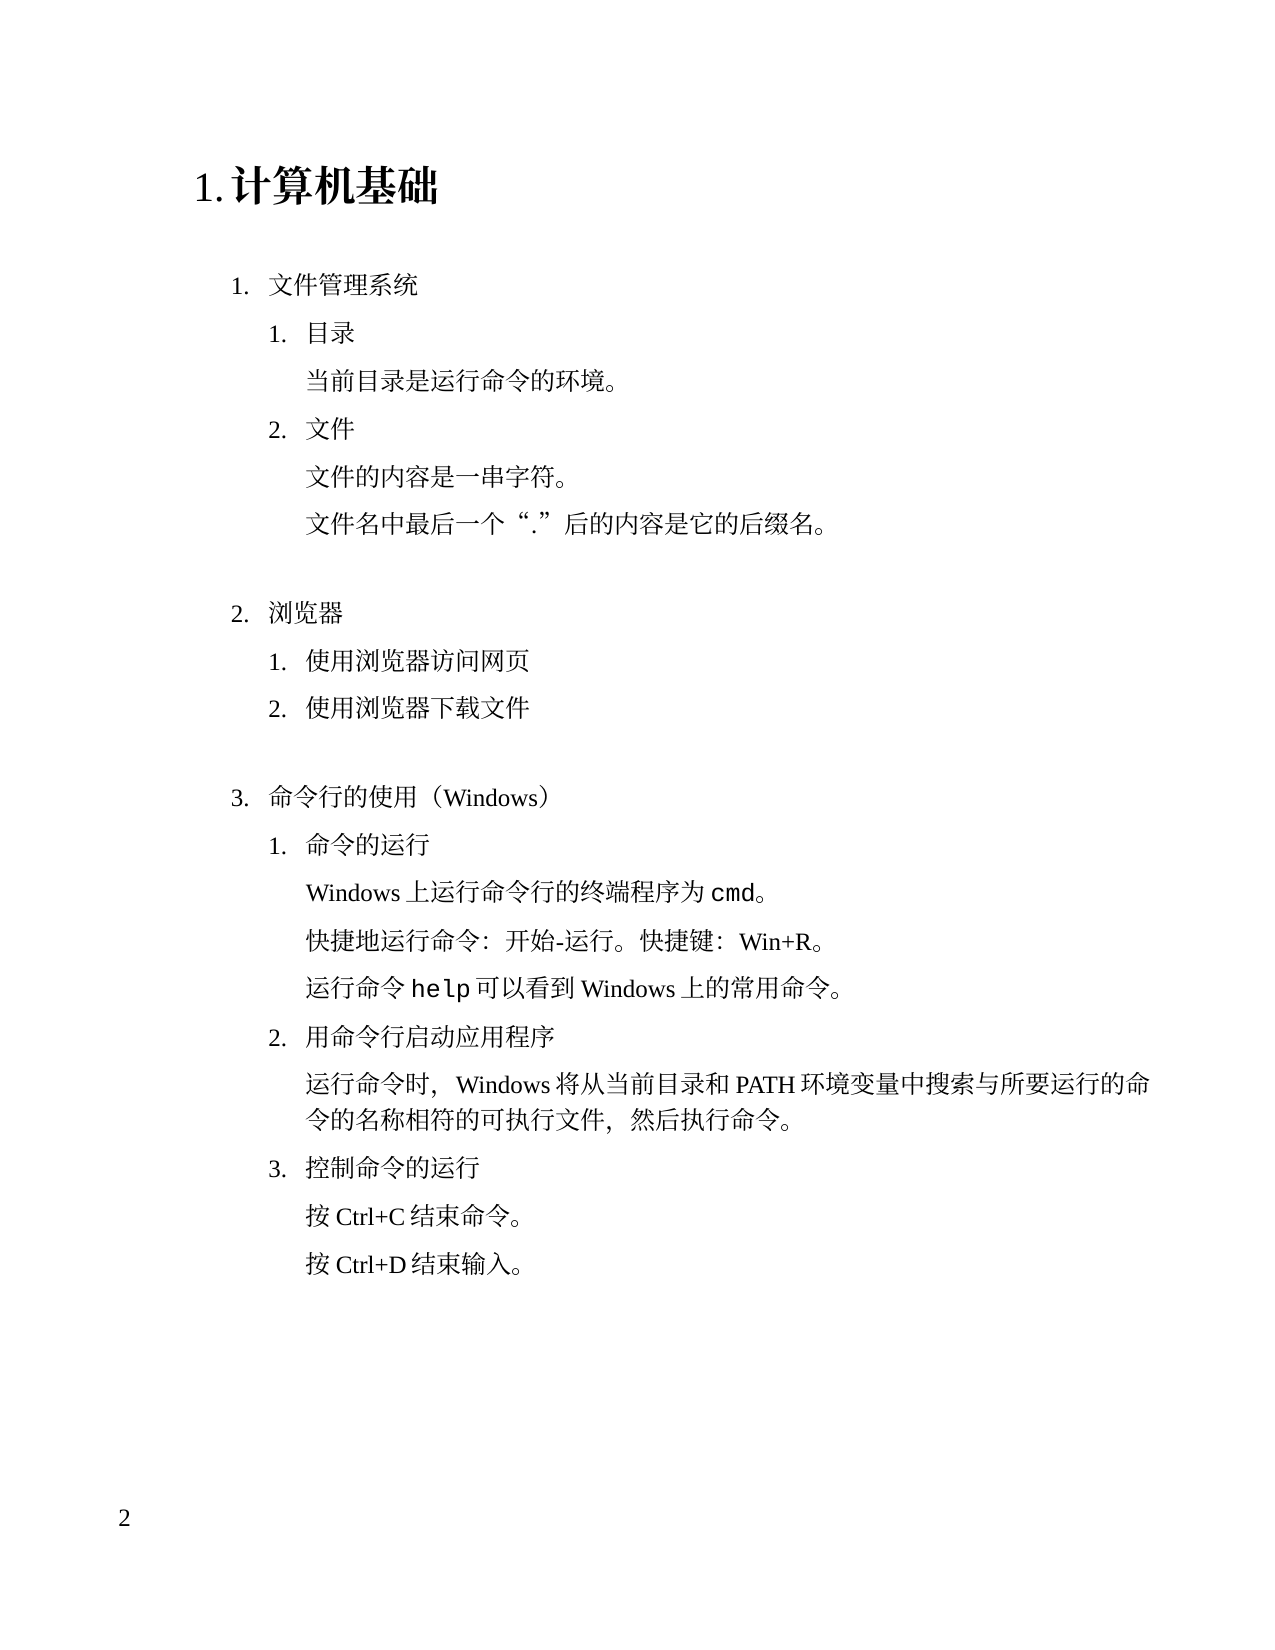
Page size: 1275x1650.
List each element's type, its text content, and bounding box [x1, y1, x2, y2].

list 控制命令的运行 [268, 1149, 1157, 1185]
list 运行命令时，Windows将从当前目录和PATH环境变量中搜索与所要运行的命令的名称相符的可执行文件，然后执行命令。 [268, 1065, 1157, 1137]
list 文件管理系统 [231, 266, 1157, 302]
list 使用浏览器访问网页 [268, 641, 1157, 677]
list 用命令行启动应用程序 [268, 1017, 1157, 1053]
list 文件 [268, 409, 1157, 445]
list 浏览器 [231, 593, 1157, 629]
list 快捷地运行命令：开始-运行。快捷键：Win+R。 [268, 921, 1157, 957]
list 文件的内容是一串字符。 [268, 457, 1157, 493]
list 使用浏览器下载文件 [268, 689, 1157, 725]
list 文件名中最后一个“.”后的内容是它的后缀名。 [268, 505, 1157, 541]
list 计算机基础 [193, 153, 1157, 213]
list 命令行的使用（Windows） [231, 777, 1157, 813]
list Windows上运行命令行的终端程序为cmd。 [268, 873, 1157, 909]
list 运行命令help可以看到Windows上的常用命令。 [268, 969, 1157, 1005]
list 命令的运行 [268, 825, 1157, 861]
list 目录 [268, 314, 1157, 350]
list 按Ctrl+D结束输入。 [268, 1244, 1157, 1280]
list 当前目录是运行命令的环境。 [268, 362, 1157, 397]
list 按Ctrl+C结束命令。 [268, 1197, 1157, 1232]
